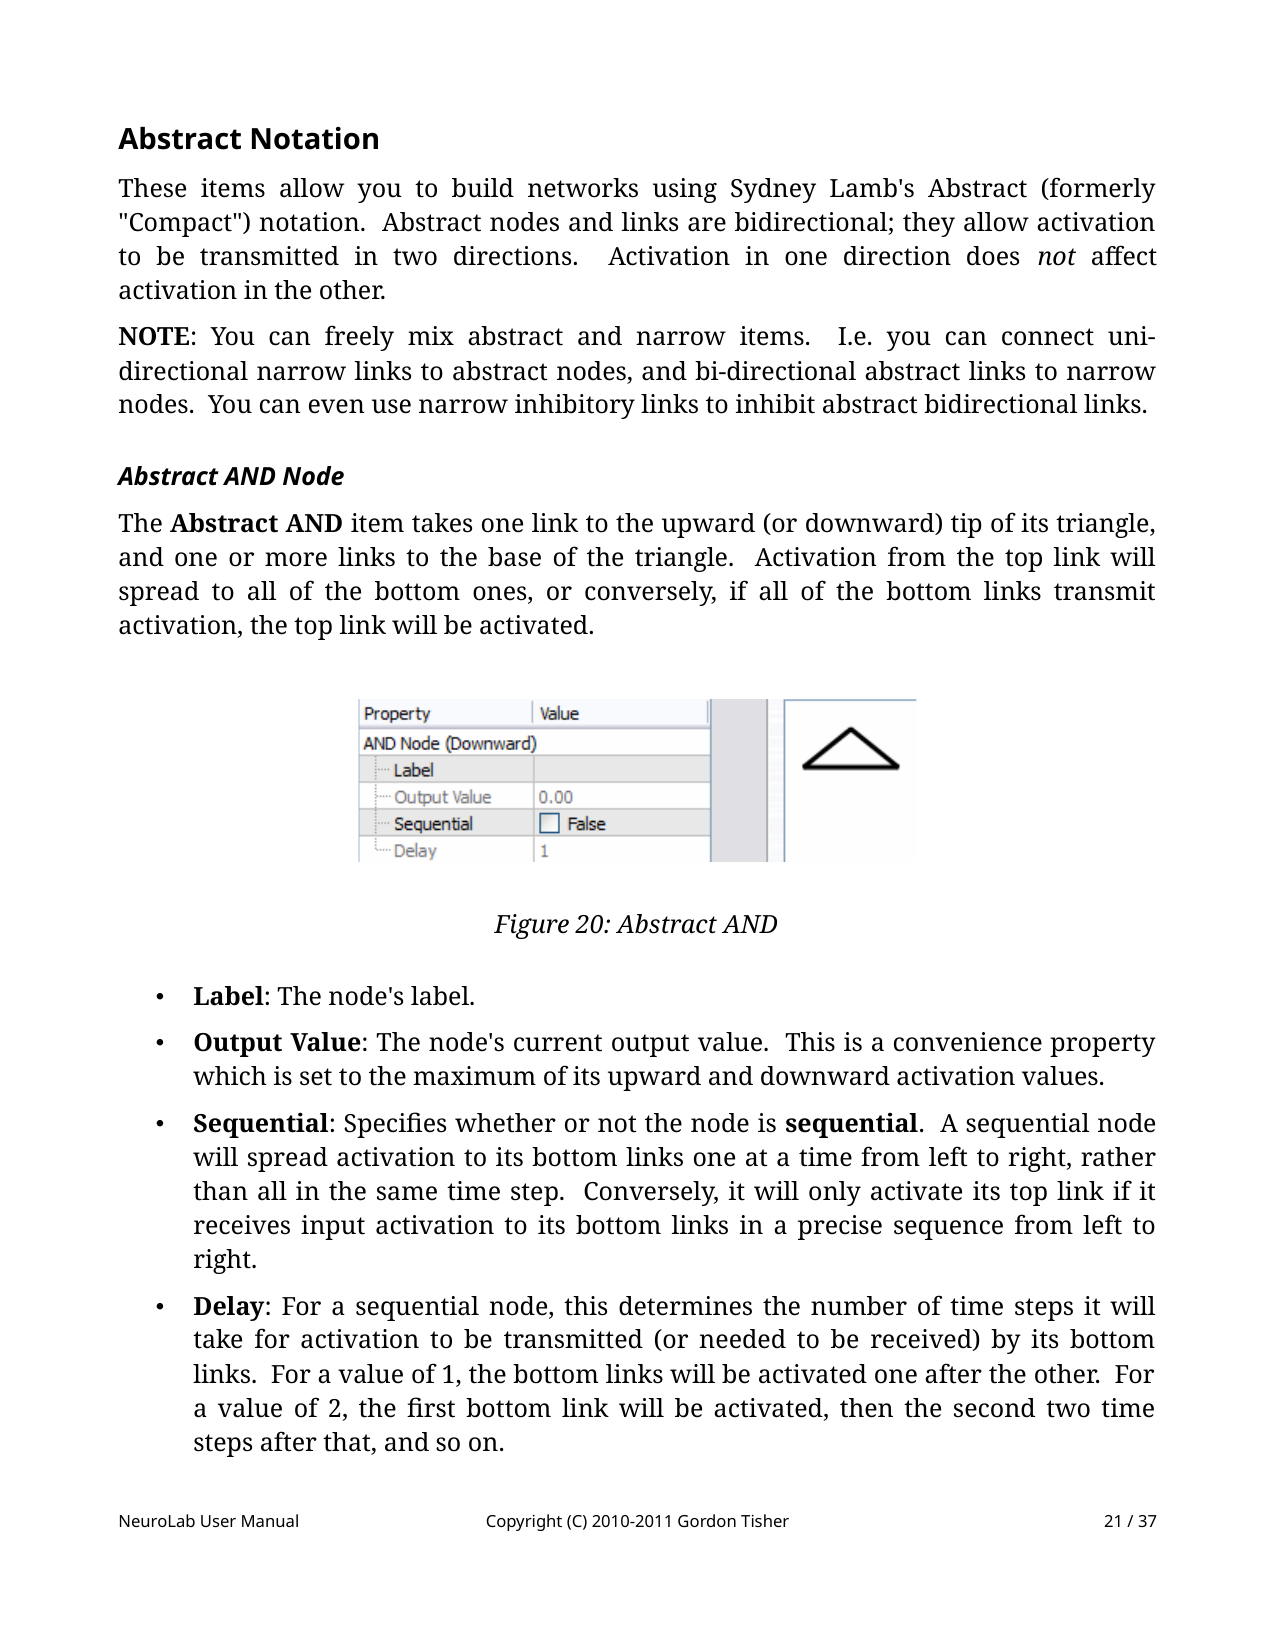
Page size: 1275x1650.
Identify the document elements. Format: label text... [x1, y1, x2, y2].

text NOTE: You can freely mix abstract and narrow items. I.e. you can connect uni-directional narrow links to abstract nodes, and bi-directional abstract links to narrow nodes. You can even use narrow inhibitory links to inhibit abstract bidirectional links. [118, 319, 1157, 421]
list Sequential: Specifies whether or not the node is sequential. A sequential node will spread activation to its bottom links one at a time from left to right, rather than all in the same time step. Conversely, it will only activate its top link if it receives input activation to its bottom links in a precise sequence from left to right. [156, 1105, 1157, 1276]
subtitle Abstract AND Node [118, 459, 1157, 493]
list Output Value: The node's current output value. This is a convenience property which is set to the maximum of its upward and downward activation values. [156, 1025, 1157, 1093]
text These items allow you to build networks using Sydney Lamb's Abstract (formerly "Compact") notation. Abstract nodes and links are bidirectional; they allow activation to be transmitted in two directions. Activation in one direction does not affect activation in the other. [118, 170, 1157, 307]
text Figure 20: Abstract AND [118, 692, 1157, 941]
picture [358, 699, 917, 862]
list Delay: For a sequential node, this determines the number of time steps it will take for activation to be transmitted (or needed to be received) by its bottom links. For a value of 1, the bottom links will be activated one after the other. For a value of 2, the first bottom link will be activated, then the second two time steps after that, and so on. [156, 1288, 1157, 1458]
text The Abstract AND item takes one link to the upward (or downward) tip of its triangle, and one or more links to the base of the triangle. Activation from the top link will spread to all of the bottom ones, or conversely, if all of the bottom links transmit activation, the top link will be activated. [118, 505, 1157, 642]
list Label: The node's label. [156, 978, 1157, 1012]
subtitle Abstract Notation [118, 118, 1157, 158]
